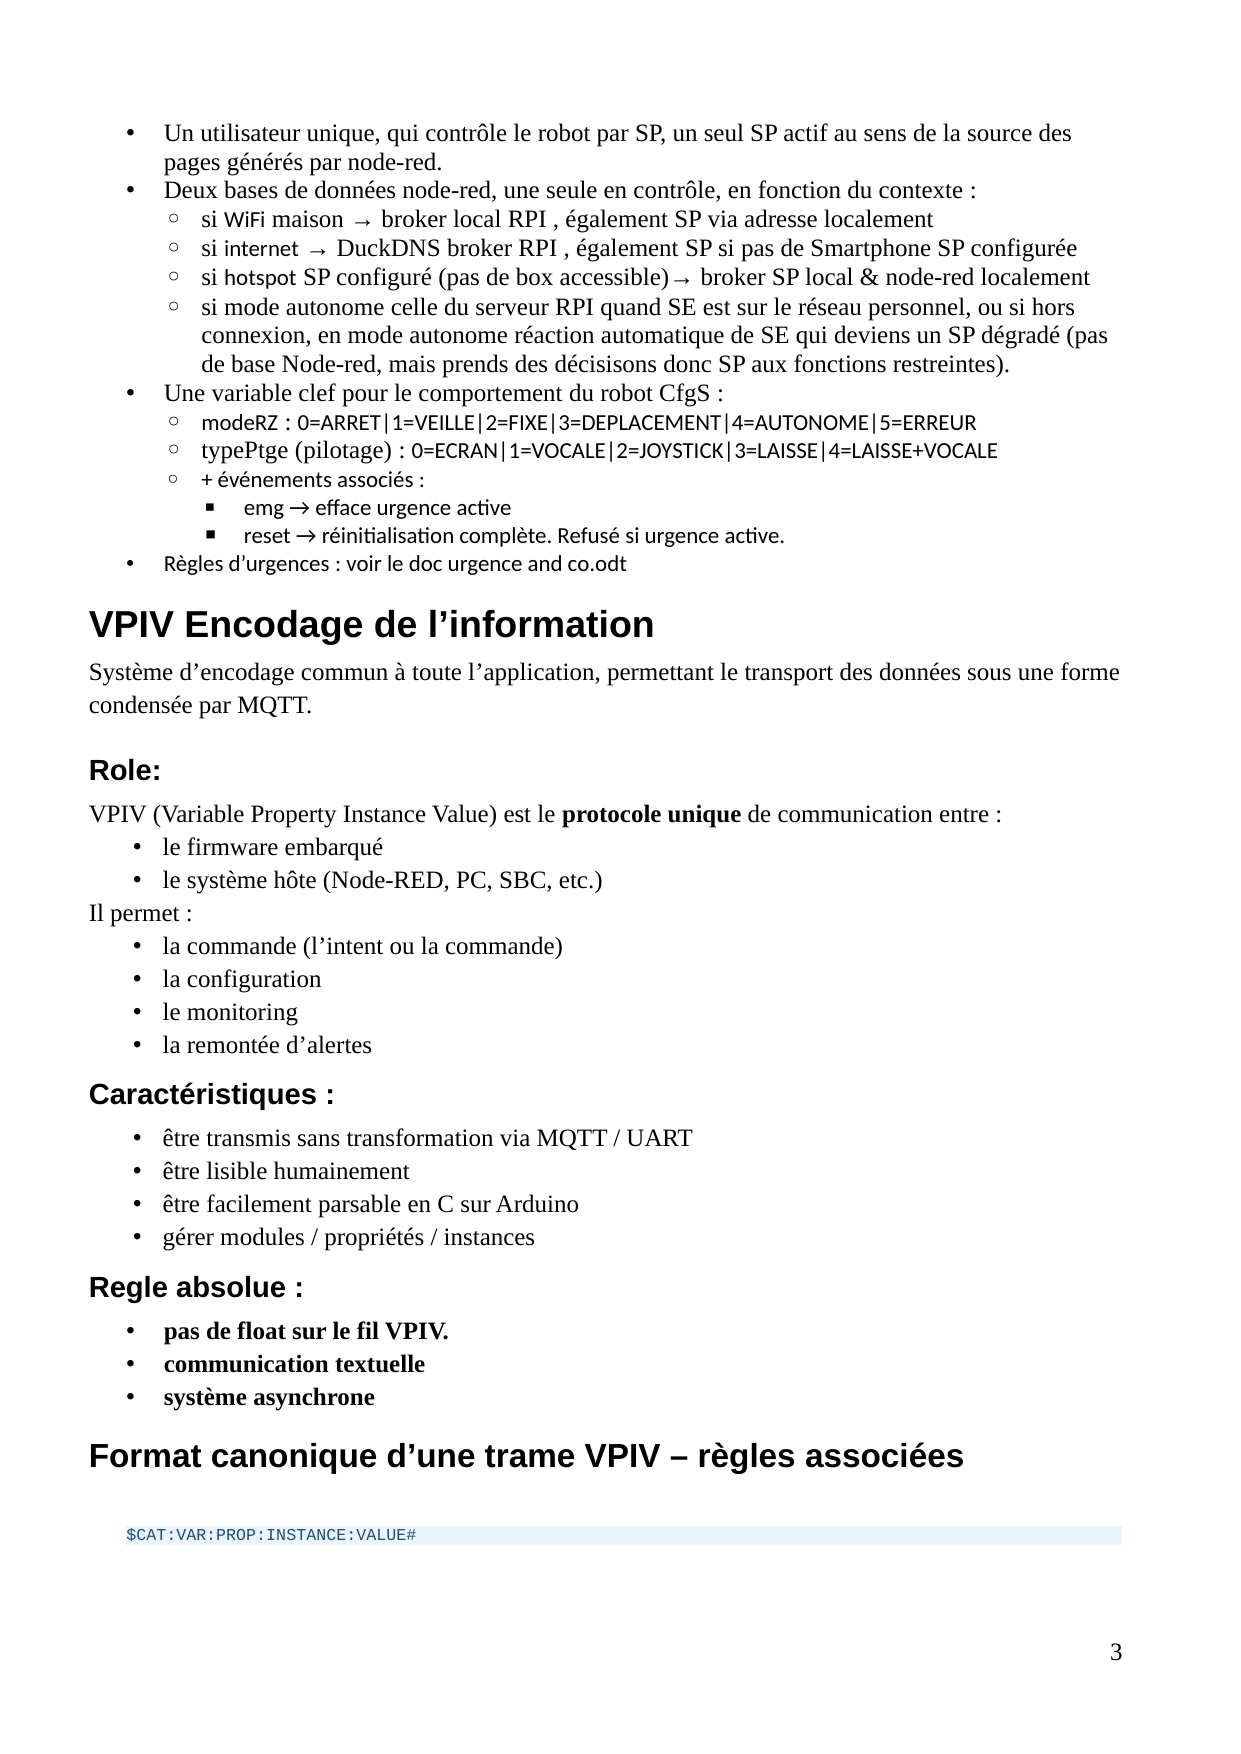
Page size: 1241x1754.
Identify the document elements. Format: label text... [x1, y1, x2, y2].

list Deux bases de données node-red, une seule en contrôle, en fonction du contexte : [126, 176, 1122, 204]
list Une variable clef pour le comportement du robot CfgS : [126, 378, 1122, 407]
list typePtge (pilotage) : 0=ECRAN|1=VOCALE|2=JOYSTICK|3=LAISSE|4=LAISSE+VOCALE [163, 436, 1122, 465]
text Système d’encodage commun à toute l’application, permettant le transport des données sous une forme condensée par MQTT. [88, 657, 1122, 719]
list le système hôte (Node-RED, PC, SBC, etc.) [133, 865, 1122, 893]
subtitle Format canonique d’une trame VPIV – règles associées [88, 1436, 1122, 1474]
list la commande (l’intent ou la commande) [133, 931, 1122, 959]
list + événements associés : [163, 465, 1122, 493]
text $CAT:VAR:PROP:INSTANCE:VALUE# [126, 1526, 1122, 1545]
list reset → réinitialisation complète. Refusé si urgence active. [201, 521, 1122, 549]
list gérer modules / propriétés / instances [133, 1222, 1122, 1251]
text Il permet : [88, 898, 1122, 926]
subtitle VPIV Encodage de l’information [88, 602, 1122, 645]
list être transmis sans transformation via MQTT / UART [133, 1123, 1122, 1152]
subtitle Role: [88, 753, 1122, 786]
list si mode autonome celle du serveur RPI quand SE est sur le réseau personnel, ou si hors connexion, en mode autonome réaction automatique de SE qui deviens un SP dégradé (pas de base Node-red, mais prends des décisisons donc SP aux fonctions restreintes). [163, 292, 1122, 378]
list le monitoring [133, 997, 1122, 1026]
list emg → efface urgence active [201, 493, 1122, 521]
subtitle Caractéristiques : [88, 1077, 1122, 1111]
list si hotspot SP configuré (pas de box accessible)→ broker SP local & node-red localement [163, 262, 1122, 292]
list être facilement parsable en C sur Arduino [133, 1189, 1122, 1218]
list la configuration [133, 964, 1122, 992]
list le firmware embarqué [133, 832, 1122, 860]
list pas de float sur le fil VPIV. [126, 1316, 1122, 1345]
list si internet → DuckDNS broker RPI , également SP si pas de Smartphone SP configurée [163, 233, 1122, 262]
list Un utilisateur unique, qui contrôle le robot par SP, un seul SP actif au sens de la source des pages générés par node-red. [126, 118, 1122, 176]
list modeRZ : 0=ARRET|1=VEILLE|2=FIXE|3=DEPLACEMENT|4=AUTONOME|5=ERREUR [163, 407, 1122, 436]
list la remontée d’alertes [133, 1030, 1122, 1058]
list Règles d’urgences : voir le doc urgence and co.odt [126, 549, 1122, 577]
list être lisible humainement [133, 1156, 1122, 1185]
list communication textuelle [126, 1349, 1122, 1378]
subtitle Regle absolue : [88, 1270, 1122, 1304]
list système asynchrone [126, 1382, 1122, 1411]
text VPIV (Variable Property Instance Value) est le protocole unique de communication entre : [88, 799, 1122, 827]
list si WiFi maison → broker local RPI , également SP via adresse localement [163, 204, 1122, 233]
